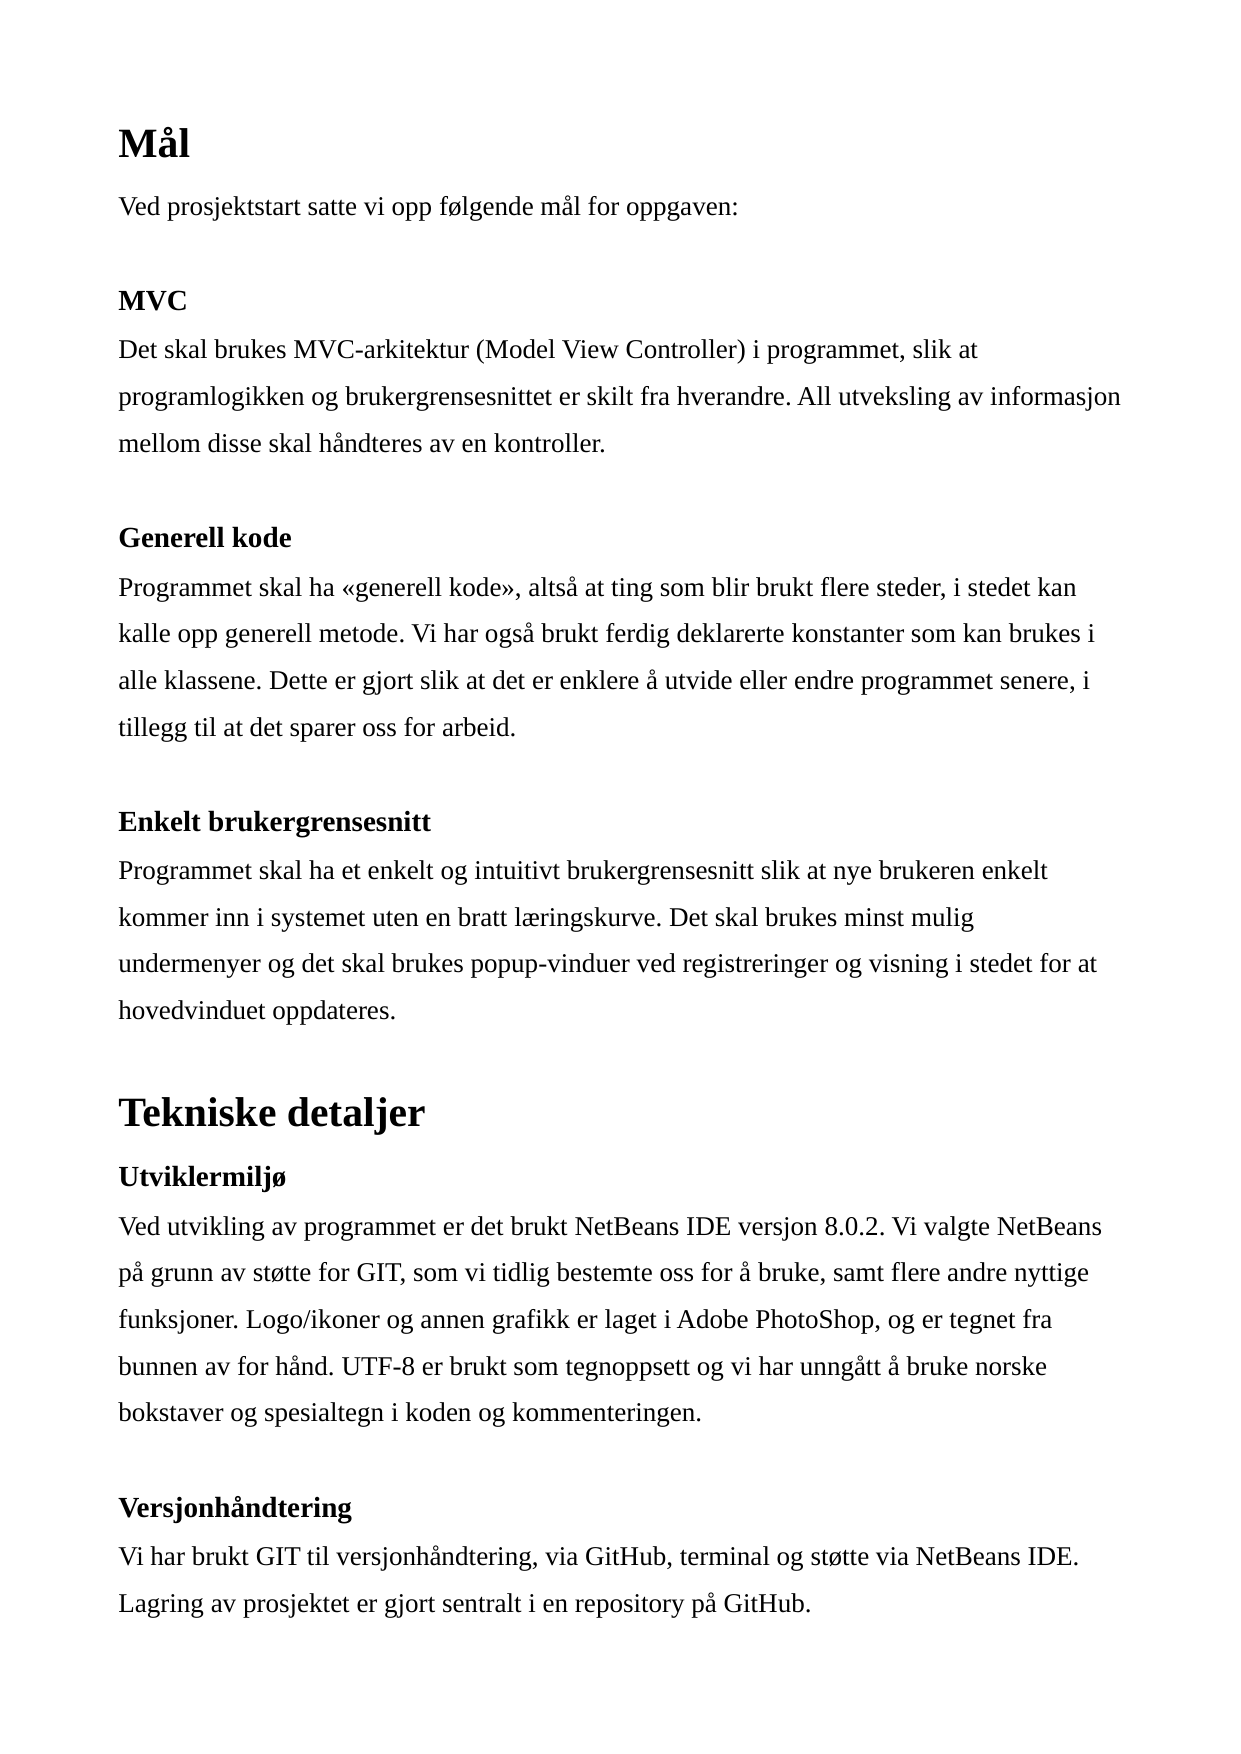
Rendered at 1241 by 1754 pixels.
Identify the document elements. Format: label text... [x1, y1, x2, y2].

text Utviklermiljø [118, 1159, 1122, 1193]
text Generell kode [118, 520, 1122, 554]
text Enkelt brukergrensesnitt [118, 804, 1122, 837]
text Det skal brukes MVC-arkitektur (Model View Controller) i programmet, slik at programlogikken og brukergrensesnittet er skilt fra hverandre. All utveksling av informasjon mellom disse skal håndteres av en kontroller. [118, 334, 1122, 458]
text Programmet skal ha et enkelt og intuitivt brukergrensesnitt slik at nye brukeren enkelt kommer inn i systemet uten en bratt læringskurve. Det skal brukes minst mulig undermenyer og det skal brukes popup-vinduer ved registreringer og visning i stedet for at hovedvinduet oppdateres. [118, 854, 1122, 1025]
text Ved prosjektstart satte vi opp følgende mål for oppgaven: [118, 190, 1122, 221]
text Programmet skal ha «generell kode», altså at ting som blir brukt flere steder, i stedet kan kalle opp generell metode. Vi har også brukt ferdig deklarerte konstanter som kan brukes i alle klassene. Dette er gjort slik at det er enklere å utvide eller endre programmet senere, i tillegg til at det sparer oss for arbeid. [118, 571, 1122, 742]
text Vi har brukt GIT til versjonhåndtering, via GitHub, terminal og støtte via NetBeans IDE. Lagring av prosjektet er gjort sentralt i en repository på GitHub. [118, 1540, 1122, 1618]
text MVC [118, 283, 1122, 317]
text Versjonhåndtering [118, 1490, 1122, 1523]
text Tekniske detaljer [118, 1088, 1122, 1136]
text Mål [118, 118, 1122, 166]
text Ved utvikling av programmet er det brukt NetBeans IDE versjon 8.0.2. Vi valgte NetBeans på grunn av støtte for GIT, som vi tidlig bestemte oss for å bruke, samt flere andre nyttige funksjoner. Logo/ikoner og annen grafikk er laget i Adobe PhotoShop, og er tegnet fra bunnen av for hånd. UTF-8 er brukt som tegnoppsett og vi har unngått å bruke norske bokstaver og spesialtegn i koden og kommenteringen. [118, 1210, 1122, 1428]
